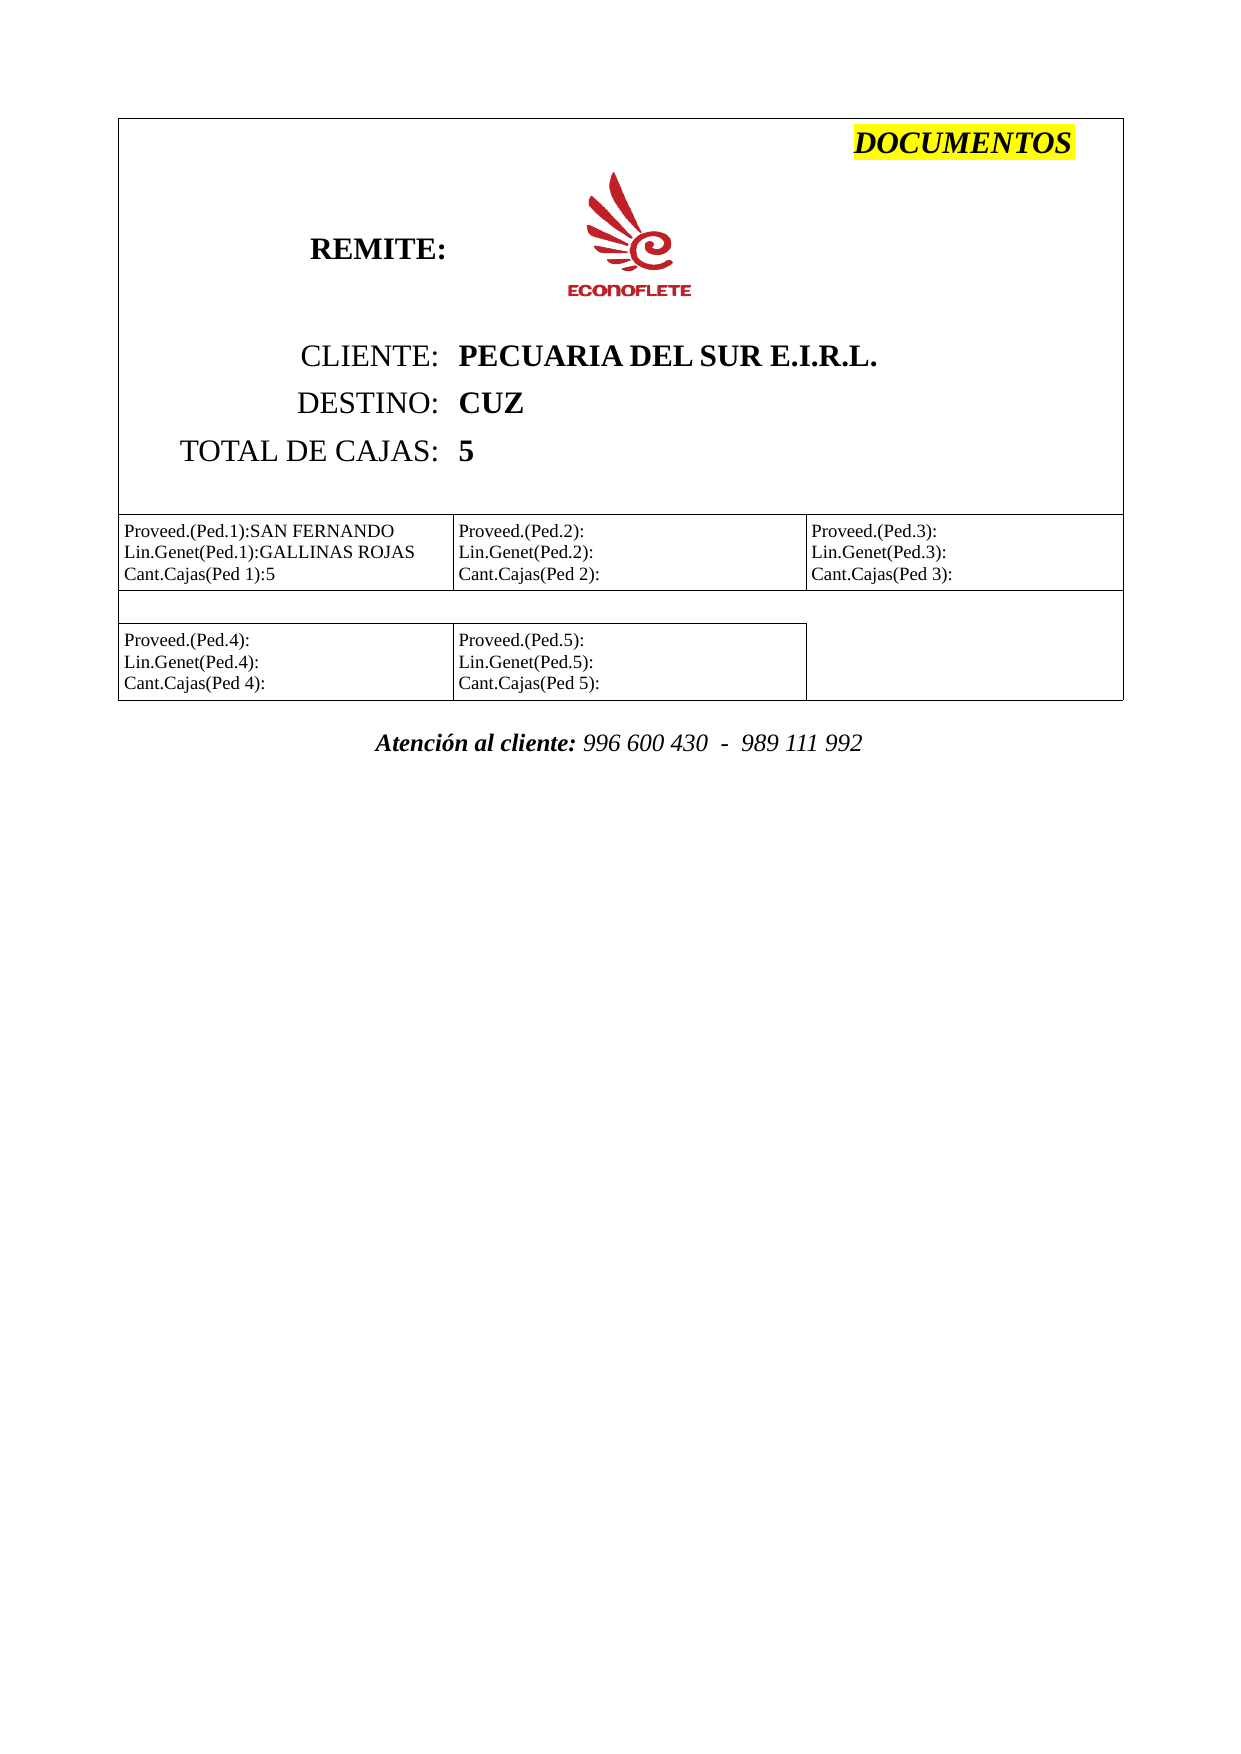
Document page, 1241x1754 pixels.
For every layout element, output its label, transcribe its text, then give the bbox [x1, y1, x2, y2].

table_cell 5 [453, 426, 1123, 474]
table_cell REMITE: [119, 166, 453, 332]
table_cell [453, 474, 806, 514]
table_cell Proveed.(Ped.4): Lin.Genet(Ped.4): Cant.Cajas(Ped 4): [119, 624, 453, 699]
table_cell Proveed.(Ped.5): Lin.Genet(Ped.5): Cant.Cajas(Ped 5): [454, 624, 806, 699]
table_cell [807, 623, 1123, 699]
table_cell DESTINO: [119, 379, 453, 426]
table_header [119, 119, 453, 166]
table_cell [806, 474, 1123, 514]
table_cell [806, 591, 1123, 623]
table_cell [119, 474, 453, 514]
table_cell [119, 591, 453, 623]
table_cell Proveed.(Ped.2): Lin.Genet(Ped.2): Cant.Cajas(Ped 2): [454, 515, 806, 590]
table_cell Proveed.(Ped.1):SAN FERNANDO Lin.Genet(Ped.1):GALLINAS ROJAS Cant.Cajas(Ped 1):5 [119, 515, 453, 590]
table_header DOCUMENTOS [806, 119, 1123, 166]
table_cell [806, 379, 1123, 426]
table_cell Proveed.(Ped.3): Lin.Genet(Ped.3): Cant.Cajas(Ped 3): [807, 515, 1123, 590]
table_cell CUZ [453, 379, 806, 426]
picture [552, 171, 707, 297]
text Atención al cliente: 996 600 430 - 989 111 992 [118, 728, 1122, 757]
table_cell CLIENTE: [119, 332, 453, 379]
table_cell PECUARIA DEL SUR E.I.R.L. [453, 332, 1123, 379]
table_cell TOTAL DE CAJAS: [119, 426, 453, 474]
table_cell [453, 591, 806, 623]
table_cell [806, 166, 1123, 332]
table_cell [453, 166, 806, 332]
table_header [453, 119, 806, 166]
